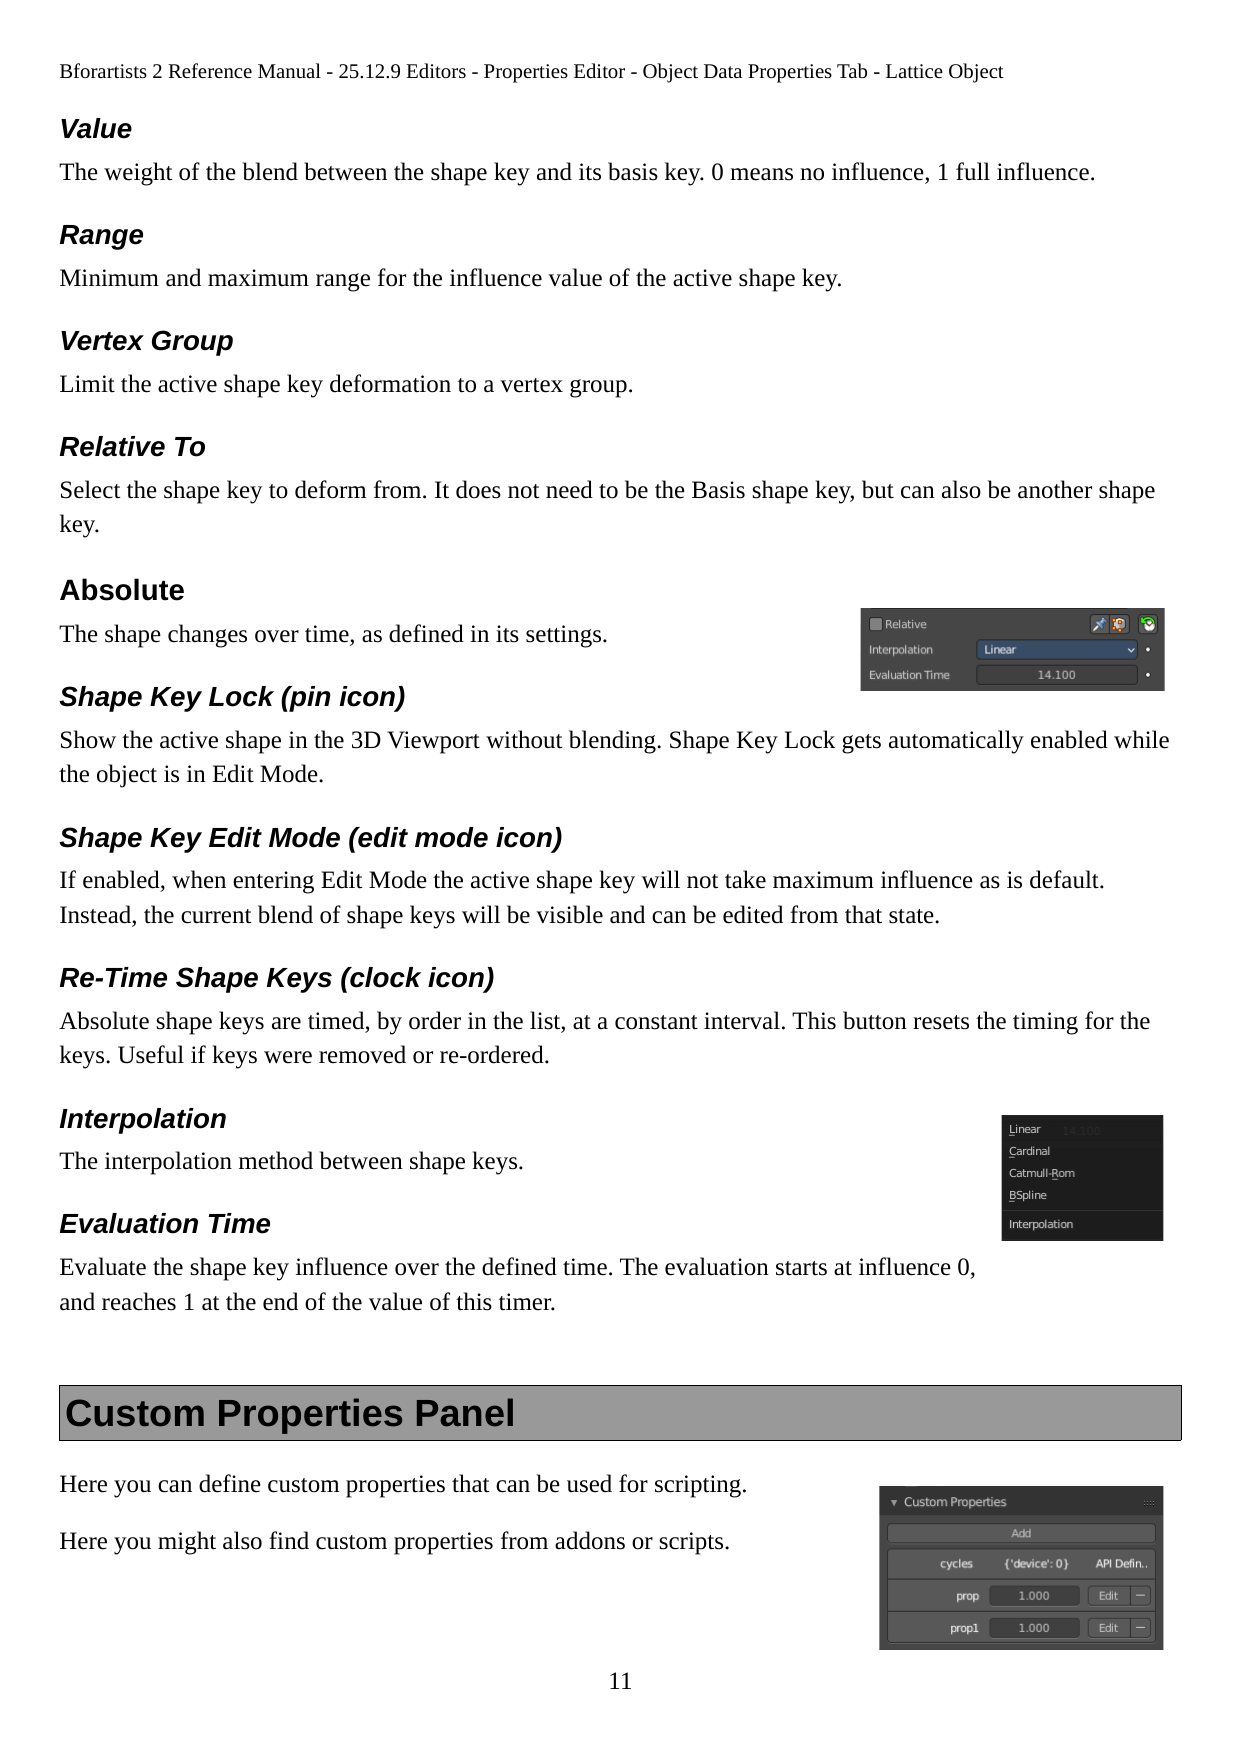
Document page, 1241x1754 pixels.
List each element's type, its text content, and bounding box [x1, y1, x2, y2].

picture [1001, 1115, 1164, 1241]
subtitle Shape Key Lock (pin icon) [59, 681, 1181, 713]
text Absolute shape keys are timed, by order in the list, at a constant interval. This button resets the timing for the keys. Useful if keys were removed or re-ordered. [59, 1006, 1181, 1069]
subtitle Re-Time Shape Keys (clock icon) [59, 962, 1181, 993]
text Here you might also find custom properties from addons or scripts. [59, 1526, 879, 1555]
subtitle Evaluation Time [59, 1208, 1001, 1240]
text The interpolation method between shape keys. [59, 1146, 1001, 1175]
text The weight of the blend between the shape key and its basis key. 0 means no influence, 1 full influence. [59, 157, 1181, 186]
picture [860, 608, 1165, 691]
text Limit the active shape key deformation to a vertex group. [59, 369, 1181, 398]
subtitle Shape Key Edit Mode (edit mode icon) [59, 821, 1181, 853]
subtitle Absolute [59, 573, 1181, 607]
text Evaluate the shape key influence over the defined time. The evaluation starts at influence 0, and reaches 1 at the end of the value of this timer. [59, 1252, 1181, 1316]
subtitle Vertex Group [59, 324, 1181, 356]
subtitle Value [59, 113, 1181, 144]
subtitle Range [59, 218, 1181, 250]
picture [879, 1486, 1164, 1650]
subtitle [1164, 1208, 1181, 1240]
subtitle Relative To [59, 430, 1181, 462]
text The shape changes over time, as defined in its settings. [59, 619, 860, 648]
text Show the active shape in the 3D Viewport without blending. Shape Key Lock gets automatically enabled while the object is in Edit Mode. [59, 725, 1181, 788]
table_header Custom Properties Panel [60, 1386, 1181, 1440]
text Here you can define custom properties that can be used for scripting. [59, 1469, 1181, 1498]
text Select the shape key to deform from. It does not need to be the Basis shape key, but can also be another shape key. [59, 475, 1181, 538]
text Minimum and maximum range for the influence value of the active shape key. [59, 263, 1181, 292]
subtitle Interpolation [59, 1102, 1181, 1134]
text If enabled, when entering Edit Mode the active shape key will not take maximum influence as is default. Instead, the current blend of shape keys will be visible and can be edited from that state. [59, 866, 1181, 929]
